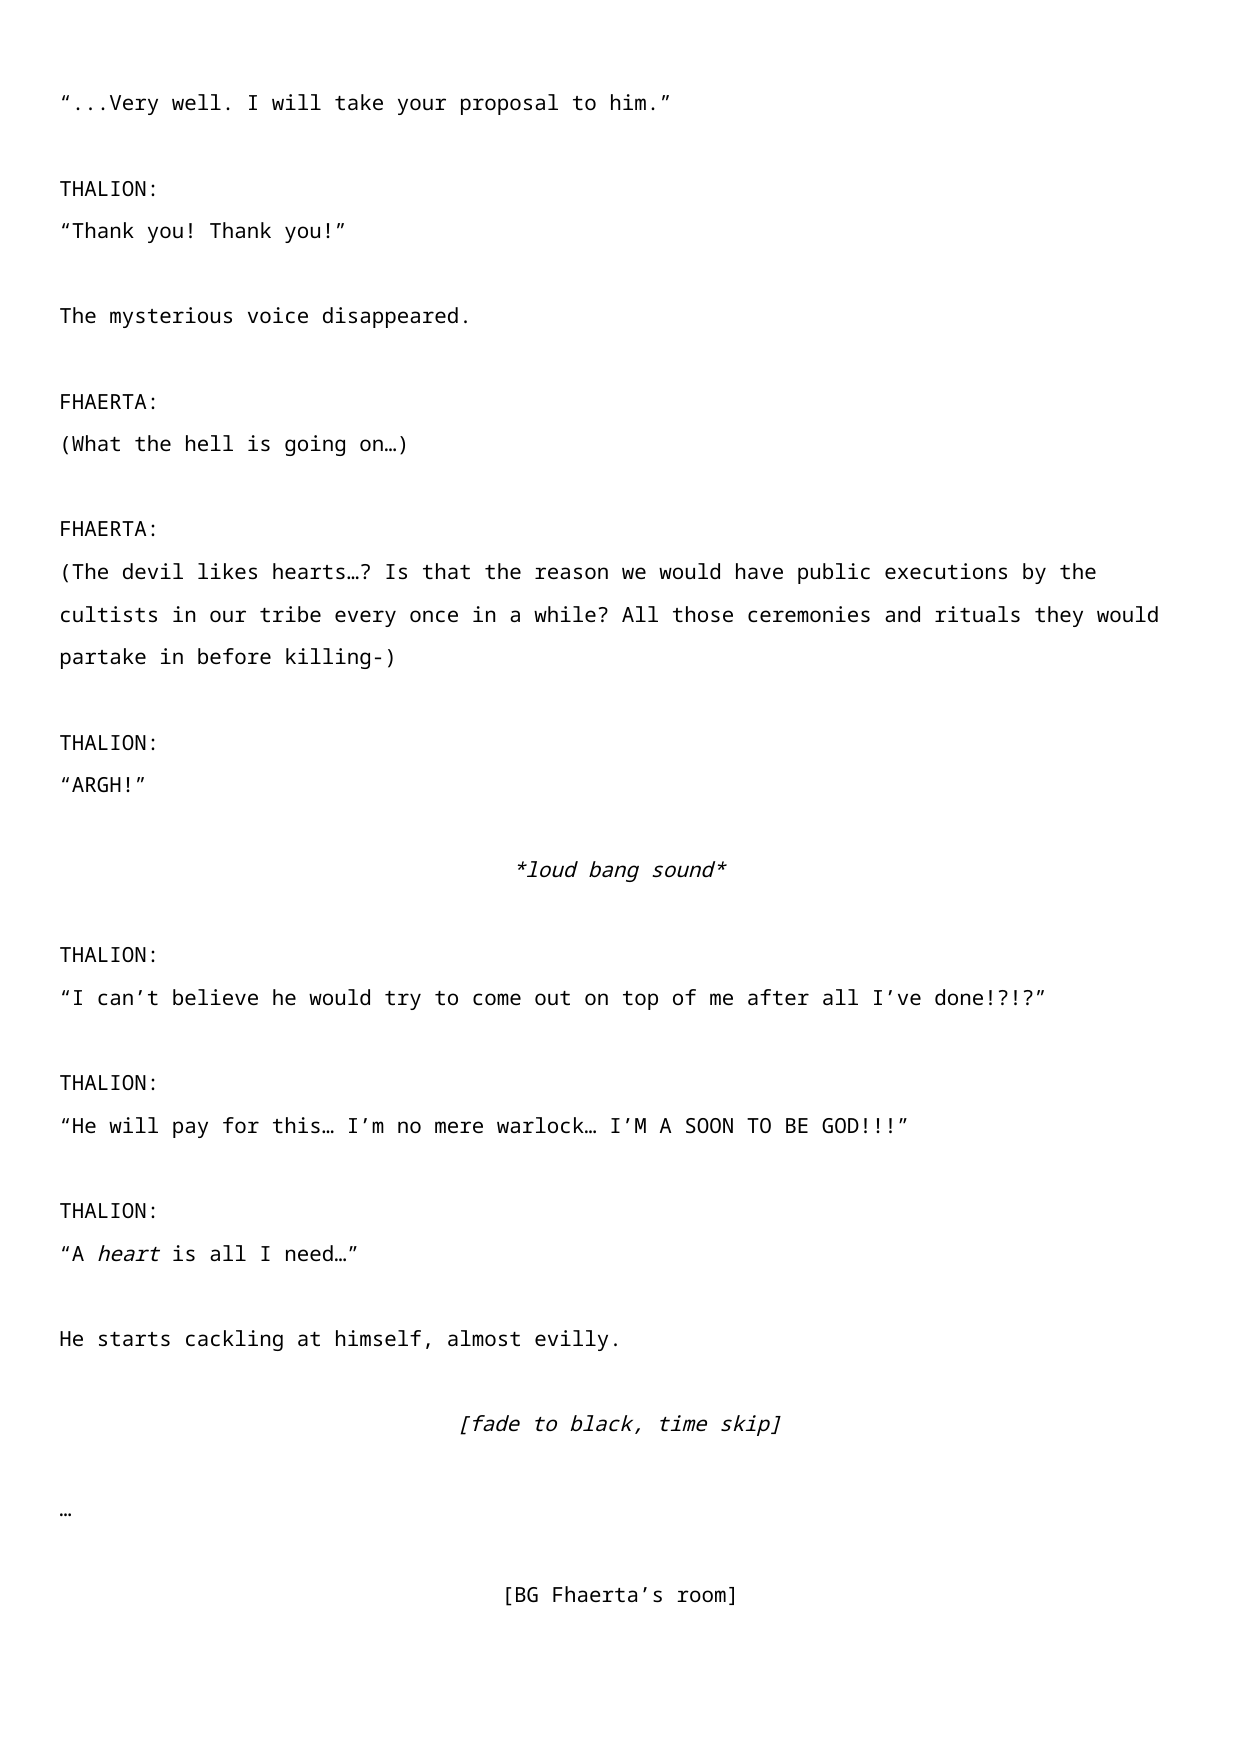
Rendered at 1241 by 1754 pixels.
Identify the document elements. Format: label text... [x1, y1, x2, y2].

text [BG Fhaerta’s room] [59, 1580, 1181, 1608]
text FHAERTA: [59, 514, 1181, 543]
text THALION: [59, 728, 1181, 756]
text THALION: [59, 1196, 1181, 1225]
text *loud bang sound* [59, 855, 1181, 884]
text “I can’t believe he would try to come out on top of me after all I’ve done!?!?” [59, 983, 1181, 1012]
text “Thank you! Thank you!” [59, 216, 1181, 245]
text “ARGH!” [59, 770, 1181, 799]
text THALION: [59, 174, 1181, 202]
text (What the hell is going on…) [59, 429, 1181, 458]
text “A heart is all I need…” [59, 1239, 1181, 1267]
text [fade to black, time skip] [59, 1409, 1181, 1438]
text THALION: [59, 1068, 1181, 1097]
text FHAERTA: [59, 387, 1181, 415]
text “...Very well. I will take your proposal to him.” [59, 88, 1181, 117]
text The mysterious voice disappeared. [59, 302, 1181, 330]
text … [59, 1494, 1181, 1523]
text (The devil likes hearts…? Is that the reason we would have public executions by the cultists in our tribe every once in a while? All those ceremonies and rituals they would partake in before killing-) [59, 557, 1181, 671]
text THALION: [59, 941, 1181, 969]
text He starts cackling at himself, almost evilly. [59, 1324, 1181, 1352]
text “He will pay for this… I’m no mere warlock… I’M A SOON TO BE GOD!!!” [59, 1111, 1181, 1139]
